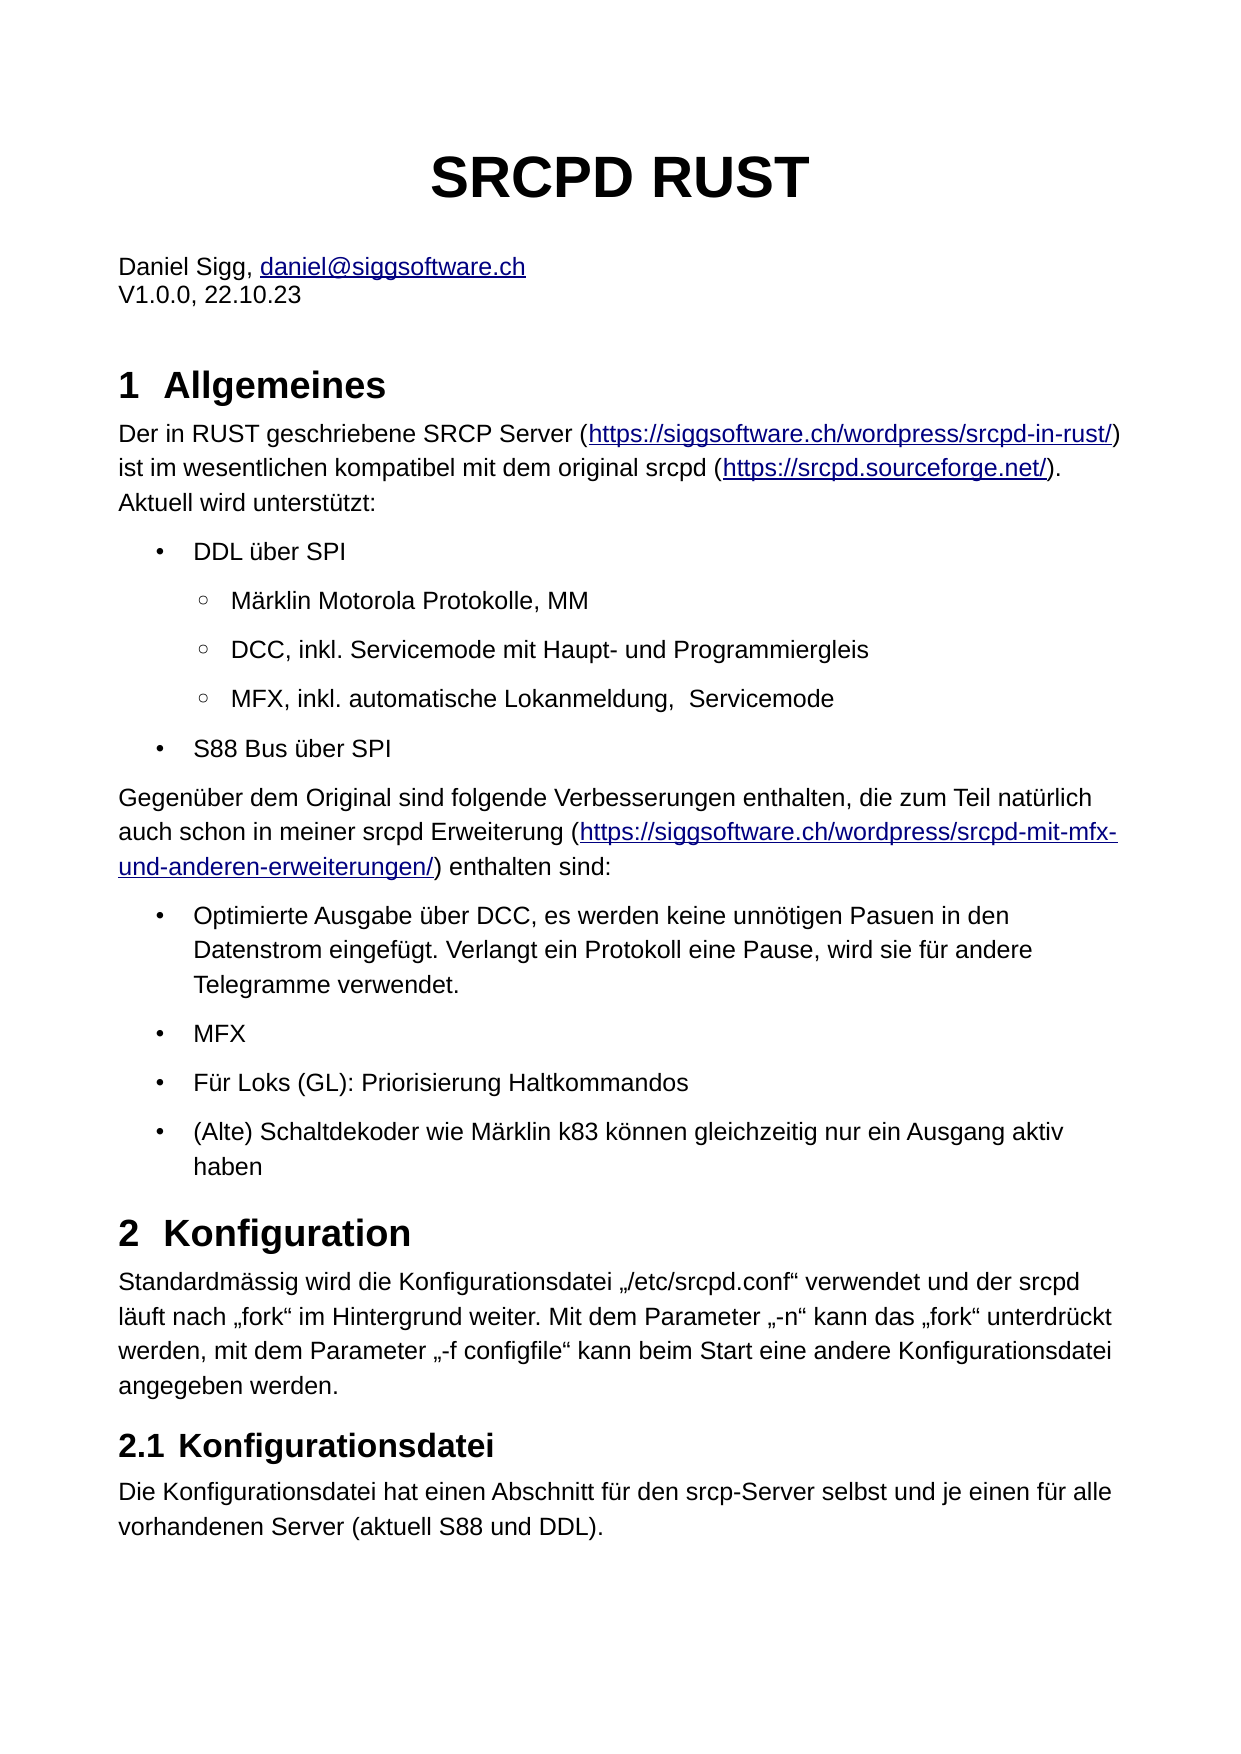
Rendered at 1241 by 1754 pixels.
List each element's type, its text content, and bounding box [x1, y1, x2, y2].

list Für Loks (GL): Priorisierung Haltkommandos [156, 1068, 1122, 1097]
list S88 Bus über SPI [156, 733, 1122, 762]
text Die Konfigurationsdatei hat einen Abschnitt für den srcp-Server selbst und je einen für alle vorhandenen Server (aktuell S88 und DDL). [118, 1477, 1122, 1541]
title SRCPD RUST [118, 143, 1122, 210]
text V1.0.0, 22.10.23 [118, 280, 1122, 309]
list (Alte) Schaltdekoder wie Märklin k83 können gleichzeitig nur ein Ausgang aktiv haben [156, 1117, 1122, 1181]
text Standardmässig wird die Konfigurationsdatei „/etc/srcpd.conf“ verwendet und der srcpd läuft nach „fork“ im Hintergrund weiter. Mit dem Parameter „-n“ kann das „fork“ unterdrückt werden, mit dem Parameter „-f configfile“ kann beim Start eine andere Konfigurationsdatei angegeben werden. [118, 1267, 1122, 1399]
list MFX, inkl. automatische Lokanmeldung, Servicemode [193, 684, 1122, 713]
list Optimierte Ausgabe über DCC, es werden keine unnötigen Pasuen in den Datenstrom eingefügt. Verlangt ein Protokoll eine Pause, wird sie für andere Telegramme verwendet. [156, 901, 1122, 998]
list DDL über SPI [156, 537, 1122, 566]
list Märklin Motorola Protokolle, MM [193, 586, 1122, 615]
text Gegenüber dem Original sind folgende Verbesserungen enthalten, die zum Teil natürlich auch schon in meiner srcpd Erweiterung (https://siggsoftware.ch/wordpress/srcpd-mit-mfx-und-anderen-erweiterungen/) enthalten sind: [118, 783, 1122, 880]
text Daniel Sigg, daniel@siggsoftware.ch [118, 251, 1122, 280]
subtitle Konfigurationsdatei [118, 1426, 1122, 1465]
text Der in RUST geschriebene SRCP Server (https://siggsoftware.ch/wordpress/srcpd-in-rust/) ist im wesentlichen kompatibel mit dem original srcpd (https://srcpd.sourceforge.net/). Aktuell wird unterstützt: [118, 419, 1122, 517]
list MFX [156, 1019, 1122, 1048]
list DCC, inkl. Servicemode mit Haupt- und Programmiergleis [193, 635, 1122, 664]
subtitle Allgemeines [118, 363, 1122, 406]
subtitle Konfiguration [118, 1211, 1122, 1255]
